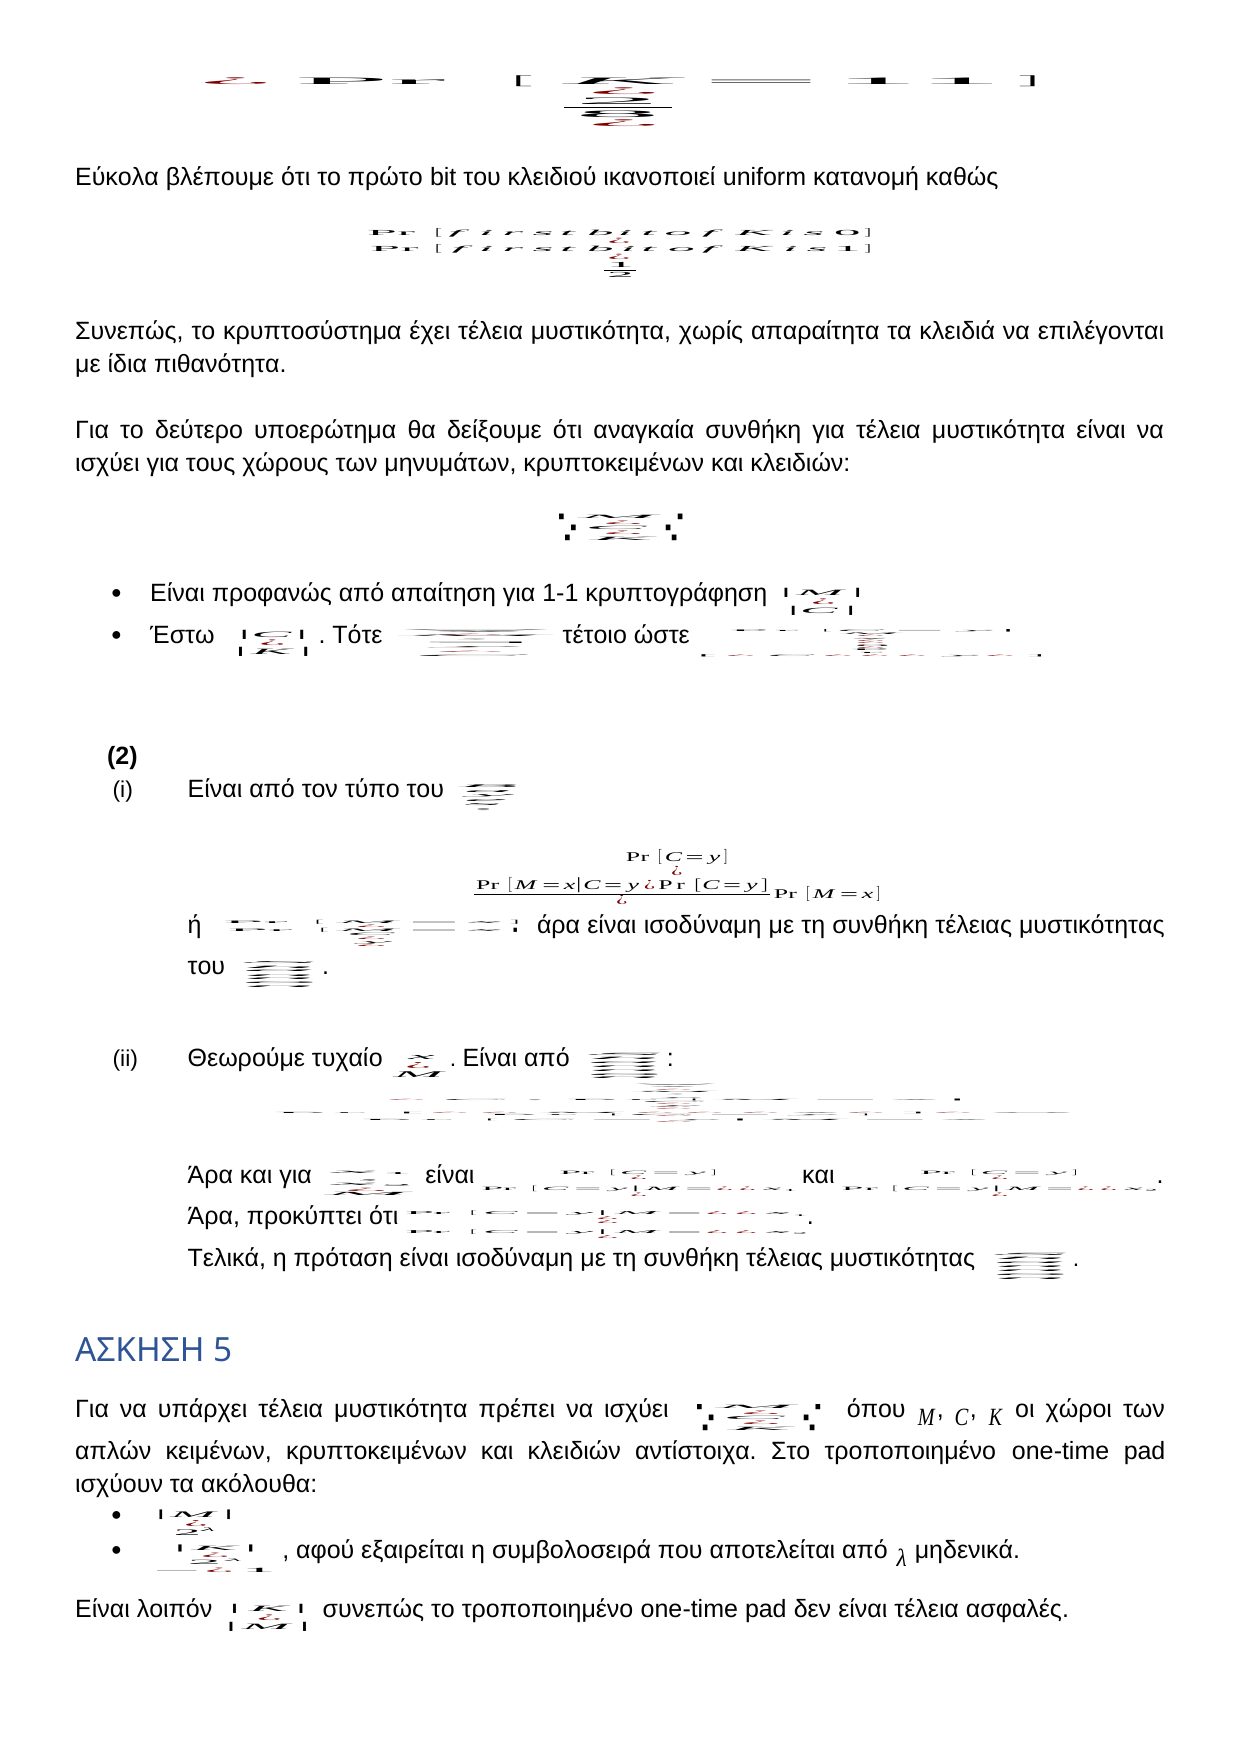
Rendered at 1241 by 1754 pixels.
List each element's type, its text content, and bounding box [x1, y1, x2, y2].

list Είναι από τον τύπο του [112, 774, 1165, 811]
text Άρα και για είναι και . [187, 1159, 1165, 1197]
text Για να υπάρχει τέλεια μυστικότητα πρέπει να ισχύει όπου , , οι χώροι των απλών κειμένων, κρυπτοκειμένων και κλειδιών αντίστοιχα. Στο τροποποιημένο one-time pad ισχύουν τα ακόλουθα: [75, 1394, 1165, 1498]
list , αφού εξαιρείται η συμβολοσειρά που αποτελείται από μηδενικά. [112, 1535, 1165, 1573]
text Για το δεύτερο υποερώτημα θα δείξουμε ότι αναγκαία συνθήκη για τέλεια μυστικότητα είναι να ισχύει για τους χώρους των μηνυμάτων, κρυπτοκειμένων και κλειδιών: [75, 415, 1165, 477]
text Άρα, προκύπτει ότι . [187, 1201, 1165, 1238]
text ή άρα είναι ισοδύναμη με τη συνθήκη τέλειας μυστικότητας του . [187, 910, 1165, 988]
list Θεωρούμε τυχαίo . Είναι από : [112, 1042, 1165, 1080]
text Είναι λοιπόν συνεπώς το τροποποιημένο one-time pad δεν είναι τέλεια ασφαλές. [75, 1594, 1165, 1631]
text Συνεπώς, το κρυπτοσύστημα έχει τέλεια μυστικότητα, χωρίς απαραίτητα τα κλειδιά να επιλέγονται με ίδια πιθανότητα. [75, 316, 1165, 377]
list Έστω . Τότε τέτοιο ώστε [112, 620, 1165, 657]
text (2) [75, 741, 1165, 770]
subtitle ΑΣΚΗΣΗ 5 [75, 1326, 1165, 1371]
list Είναι προφανώς από απαίτηση για 1-1 κρυπτογράφηση [112, 578, 1165, 615]
text Τελικά, η πρόταση είναι ισοδύναμη με τη συνθήκη τέλειας μυστικότητας . [187, 1242, 1165, 1280]
text Εύκολα βλέπουμε ότι το πρώτο bit του κλειδιού ικανοποιεί uniform κατανομή καθώς [75, 162, 1165, 190]
